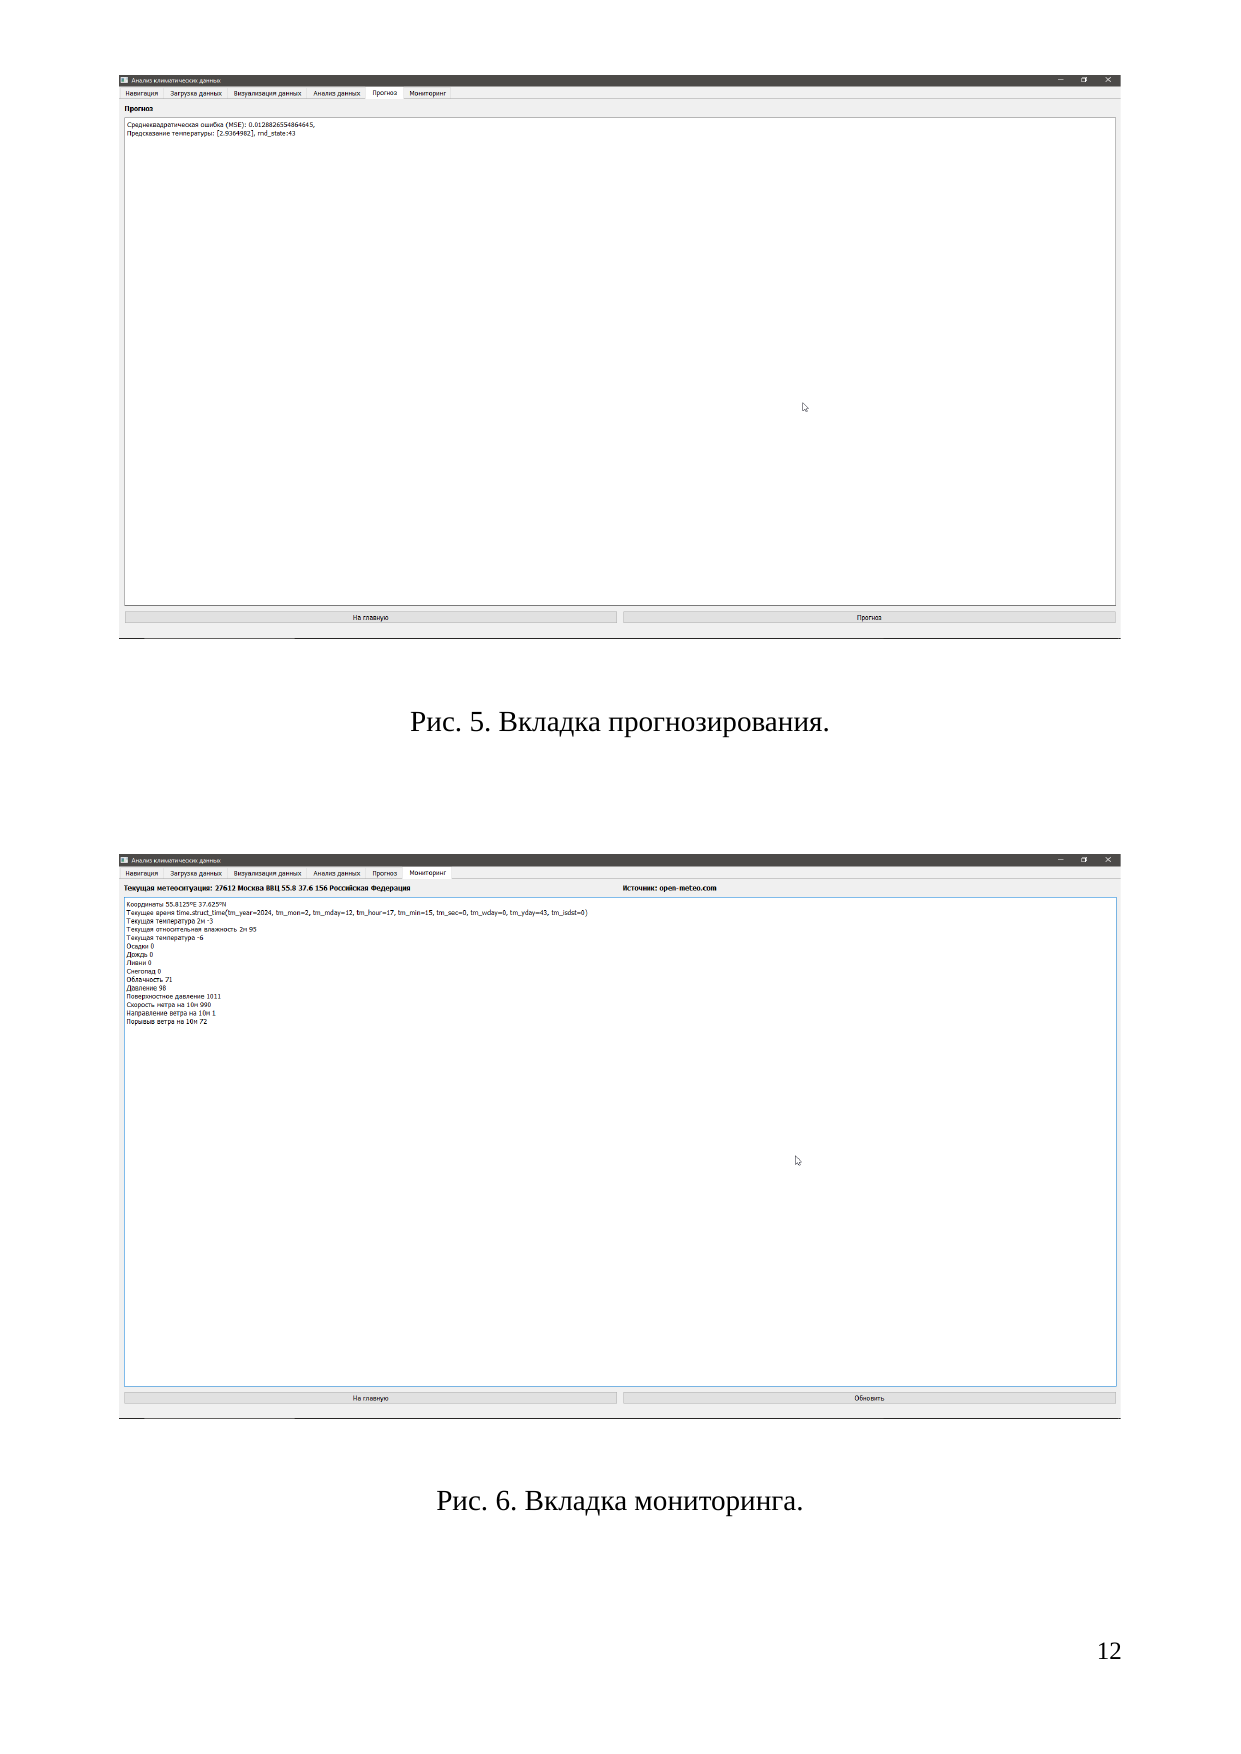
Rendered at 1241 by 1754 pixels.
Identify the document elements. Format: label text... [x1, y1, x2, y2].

text Рис. 6. Вкладка мониторинга. [118, 1483, 1122, 1517]
text Рис. 5. Вкладка прогнозирования. [118, 704, 1122, 737]
